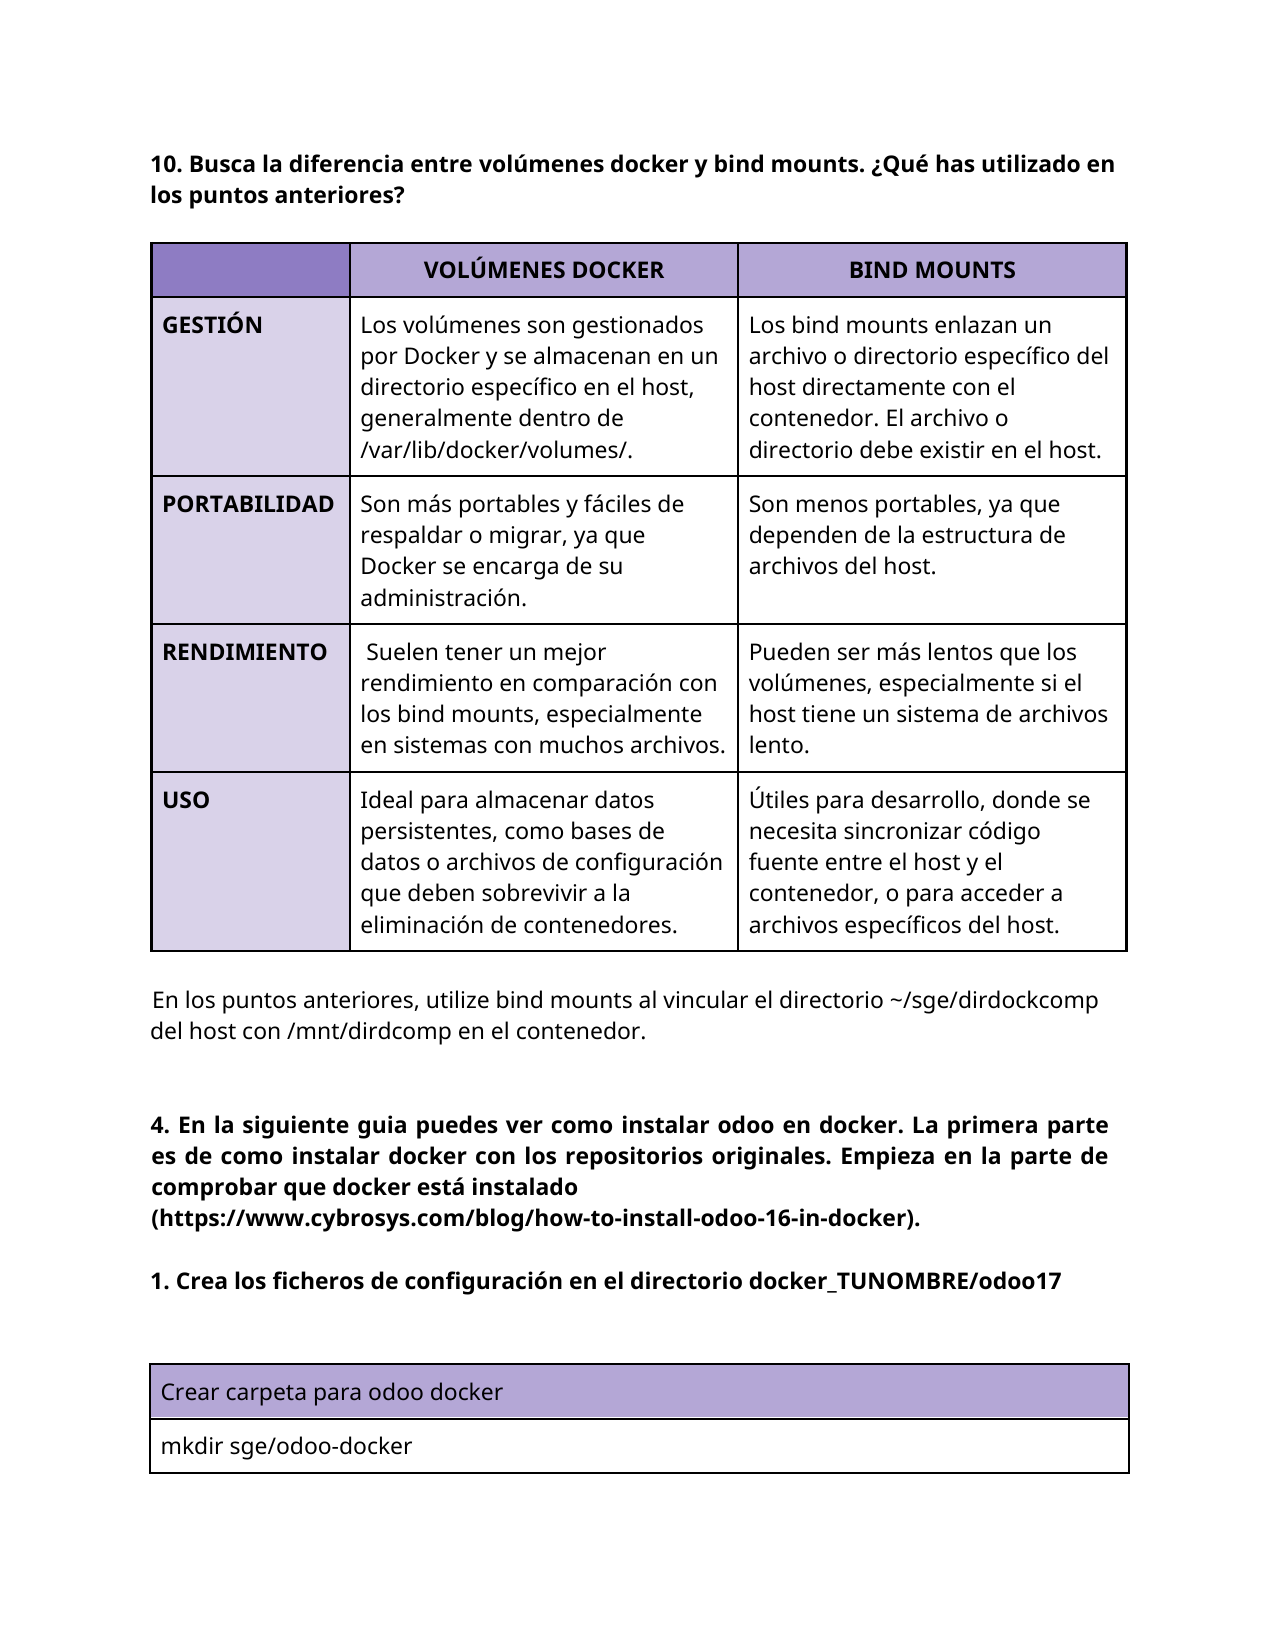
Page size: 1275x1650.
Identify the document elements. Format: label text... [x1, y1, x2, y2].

table_cell mkdir sge/odoo-docker [151, 1420, 1128, 1472]
text 4. En la siguiente guia puedes ver como instalar odoo en docker. La primera parte es de como instalar docker con los repositorios originales. Empieza en la parte de comprobar que docker está instalado [150, 1108, 1110, 1202]
table_cell Son menos portables, ya que dependen de la estructura de archivos del host. [739, 477, 1125, 623]
table_header Crear carpeta para odoo docker [151, 1365, 1128, 1417]
table_cell Ideal para almacenar datos persistentes, como bases de datos o archivos de configuración que deben sobrevivir a la eliminación de contenedores. [351, 773, 737, 950]
table_cell GESTIÓN [153, 298, 349, 475]
table_cell Útiles para desarrollo, donde se necesita sincronizar código fuente entre el host y el contenedor, o para acceder a archivos específicos del host. [739, 773, 1125, 950]
table_cell Los volúmenes son gestionados por Docker y se almacenan en un directorio específico en el host, generalmente dentro de /var/lib/docker/volumes/. [351, 298, 737, 475]
table_header VOLÚMENES DOCKER [351, 244, 737, 296]
text En los puntos anteriores, utilize bind mounts al vincular el directorio ~/sge/dirdockcomp del host con /mnt/dirdcomp en el contenedor. [150, 983, 1124, 1046]
table_cell RENDIMIENTO [153, 625, 349, 771]
text 1. Crea los ficheros de configuración en el directorio docker_TUNOMBRE/odoo17 [150, 1265, 1128, 1296]
table_cell USO [153, 773, 349, 950]
table_cell Suelen tener un mejor rendimiento en comparación con los bind mounts, especialmente en sistemas con muchos archivos. [351, 625, 737, 771]
text (https://www.cybrosys.com/blog/how-to-install-odoo-16-in-docker). [151, 1202, 1128, 1233]
text 10. Busca la diferencia entre volúmenes docker y bind mounts. ¿Qué has utilizado en los puntos anteriores? [150, 148, 1123, 211]
table_cell Los bind mounts enlazan un archivo o directorio específico del host directamente con el contenedor. El archivo o directorio debe existir en el host. [739, 298, 1125, 475]
table_header BIND MOUNTS [739, 244, 1125, 296]
table_cell Pueden ser más lentos que los volúmenes, especialmente si el host tiene un sistema de archivos lento. [739, 625, 1125, 771]
table_cell Son más portables y fáciles de respaldar o migrar, ya que Docker se encarga de su administración. [351, 477, 737, 623]
table_cell PORTABILIDAD [153, 477, 349, 623]
table_header [153, 244, 349, 296]
